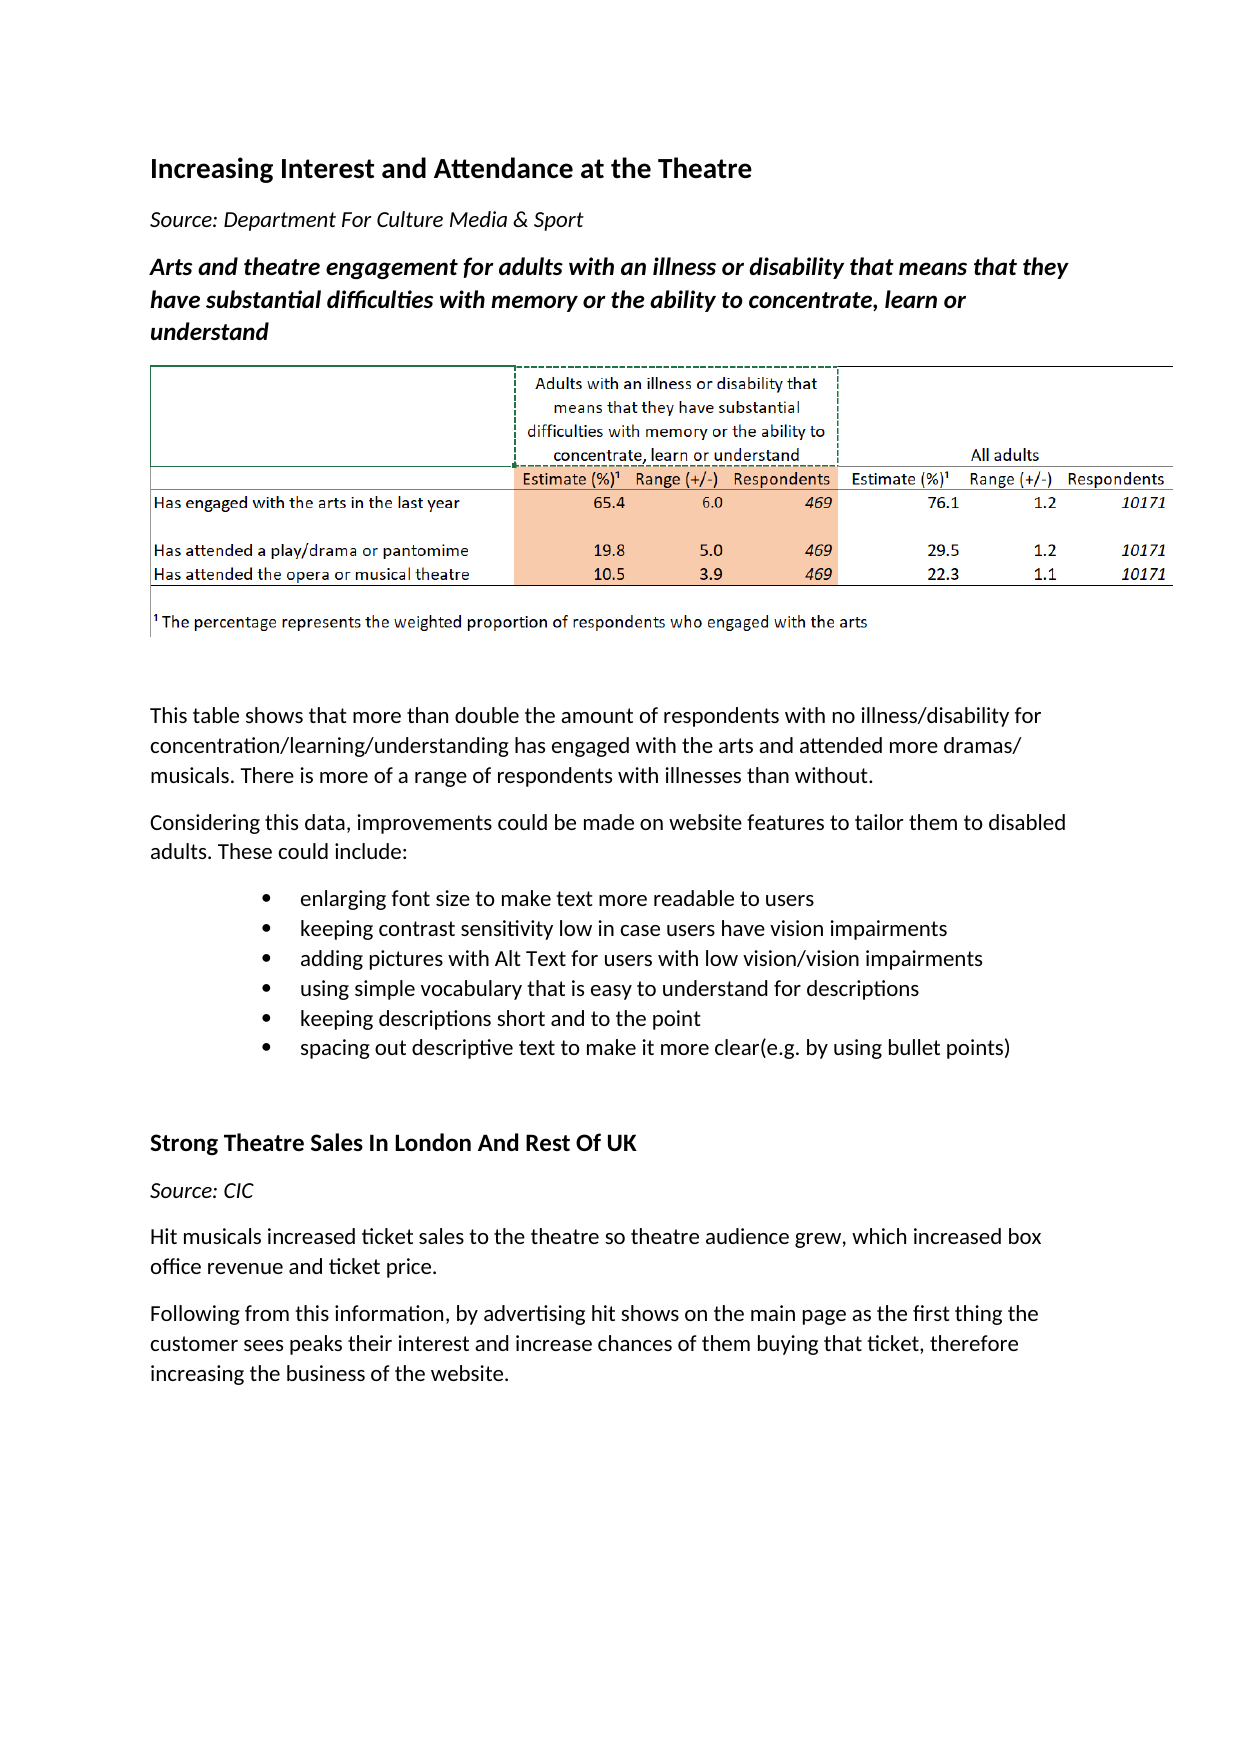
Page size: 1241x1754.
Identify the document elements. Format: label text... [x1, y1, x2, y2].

list enlarging font size to make text more readable to users [262, 884, 1090, 912]
list spacing out descriptive text to make it more clear(e.g. by using bullet points) [262, 1033, 1090, 1062]
list keeping descriptions short and to the point [262, 1004, 1090, 1032]
text Hit musicals increased ticket sales to the theatre so theatre audience grew, which increased box office revenue and ticket price. [150, 1222, 1090, 1280]
list adding pictures with Alt Text for users with low vision/vision impairments [262, 944, 1090, 972]
text Source: CIC [150, 1176, 1090, 1204]
text Following from this information, by advertising hit shows on the main page as the first thing the customer sees peaks their interest and increase chances of them buying that ticket, therefore increasing the business of the website. [150, 1299, 1090, 1387]
text This table shows that more than double the amount of respondents with no illness/disability for concentration/learning/understanding has engaged with the arts and attended more dramas/ musicals. There is more of a range of respondents with illnesses than without. [150, 701, 1090, 789]
text Strong Theatre Sales In London And Rest Of UK [150, 1127, 1090, 1157]
text Increasing Interest and Attendance at the Theatre [150, 150, 1090, 186]
list keeping contrast sensitivity low in case users have vision impairments [262, 914, 1090, 942]
list using simple vocabulary that is easy to understand for descriptions [262, 974, 1090, 1002]
text Considering this data, improvements could be made on website features to tailor them to disabled adults. These could include: [150, 808, 1090, 866]
text Source: Department For Culture Media & Sport [150, 205, 1090, 233]
text Arts and theatre engagement for adults with an illness or disability that means that they have substantial difficulties with memory or the ability to concentrate, learn or understand [150, 251, 1090, 347]
